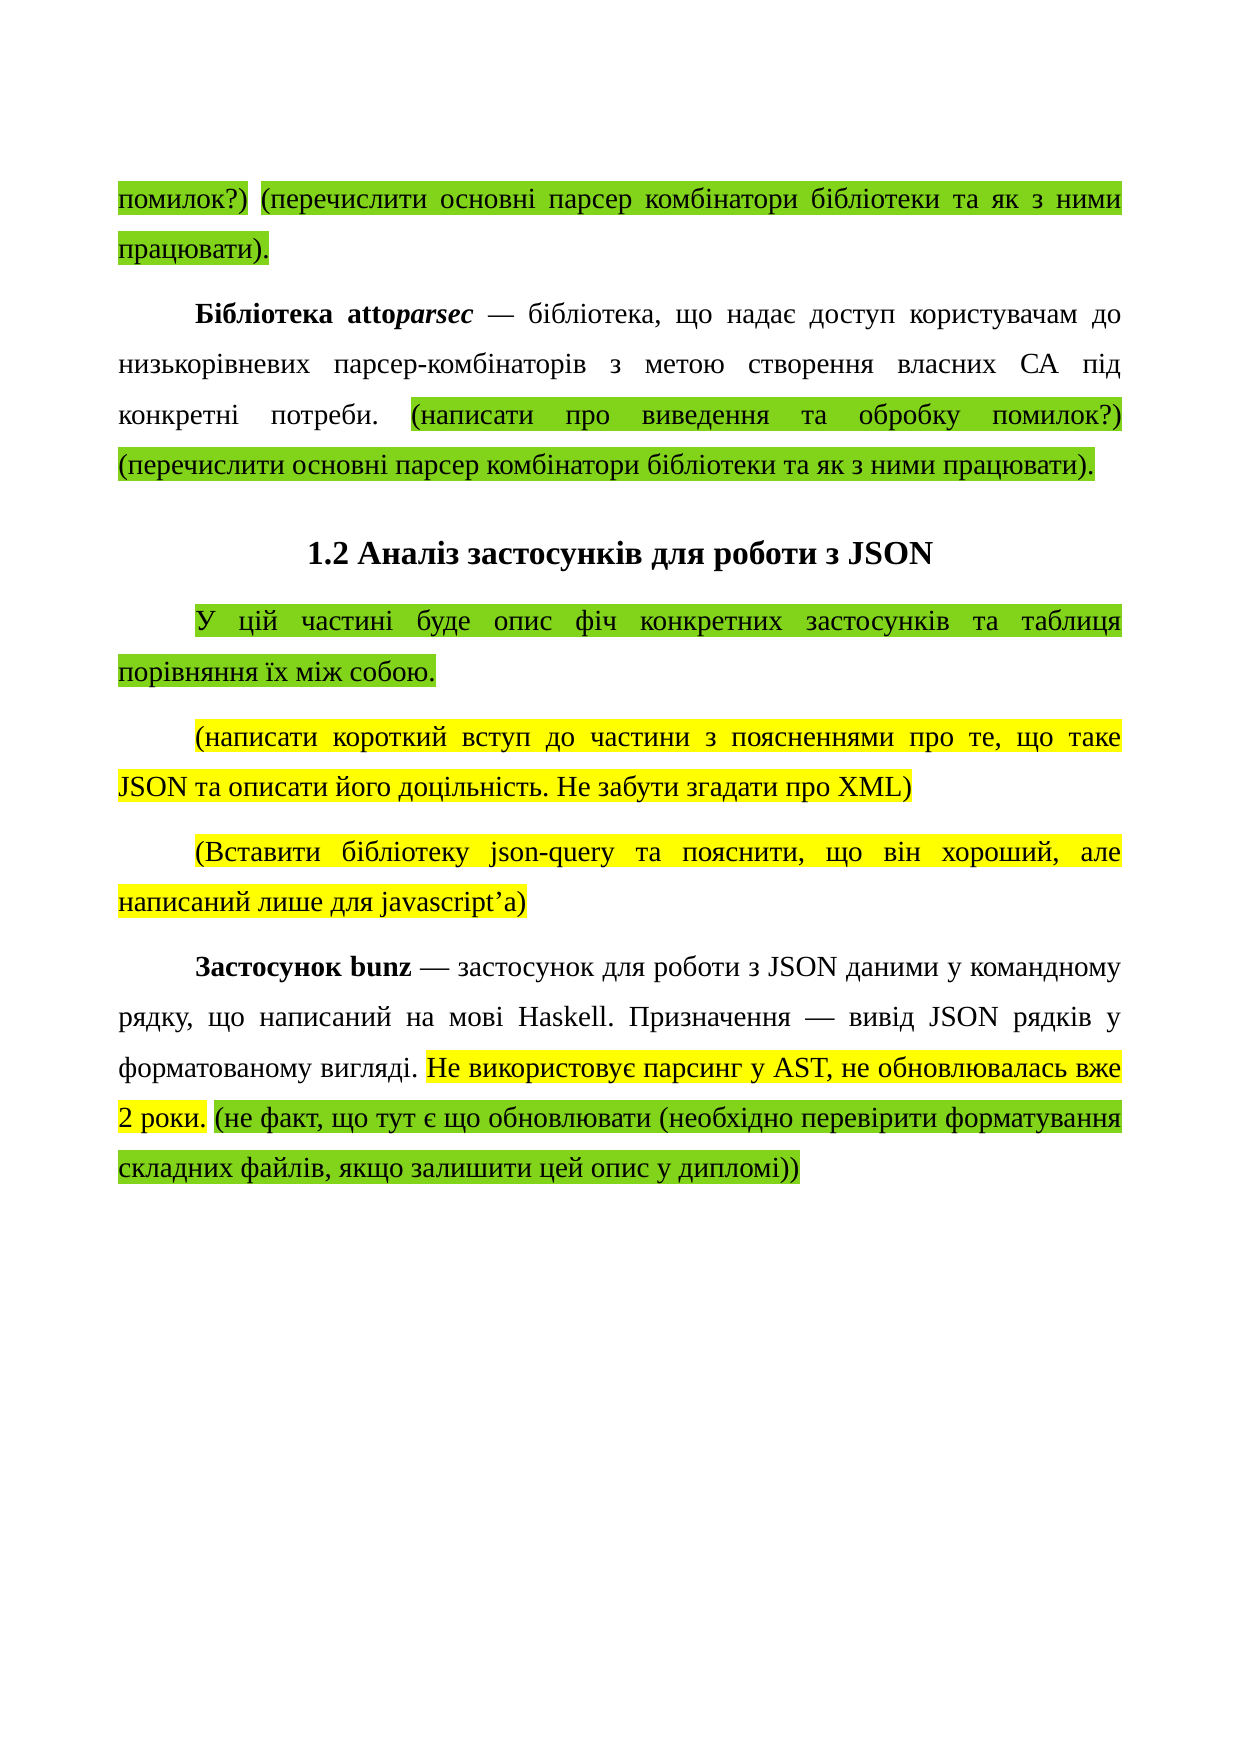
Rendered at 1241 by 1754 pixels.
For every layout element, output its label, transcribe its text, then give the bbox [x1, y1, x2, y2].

text (написати короткий вступ до частини з поясненнями про те, що таке JSON та описати його доцільність. Не забути згадати про XML) [118, 719, 1122, 802]
text Застосунок bunz — застосунок для роботи з JSON даними у командному рядку, що написаний на мові Haskell. Призначення — вивід JSON рядків у форматованому вигляді. Не використовує парсинг у AST, не обновлювалась вже 2 роки. (не факт, що тут є що обновлювати (необхідно перевірити форматування складних файлів, якщо залишити цей опис у дипломі)) [118, 949, 1122, 1184]
subtitle 1.2 Аналіз застосунків для роботи з JSON [118, 533, 1122, 572]
text Бібліотека attoparsec — бібліотека, що надає доступ користувачам до низькорівневих парсер-комбінаторів з метою створення власних СА під конкретні потреби. (написати про виведення та обробку помилок?) (перечислити основні парсер комбінатори бібліотеки та як з ними працювати). [118, 296, 1122, 481]
text У цій частині буде опис фіч конкретних застосунків та таблиця порівняння їх між собою. [118, 603, 1122, 687]
text (Вставити бібліотеку json-query та пояснити, що він хороший, але написаний лише для javascript’а) [118, 834, 1122, 918]
text помилок?) (перечислити основні парсер комбінатори бібліотеки та як з ними працювати). [118, 181, 1122, 265]
